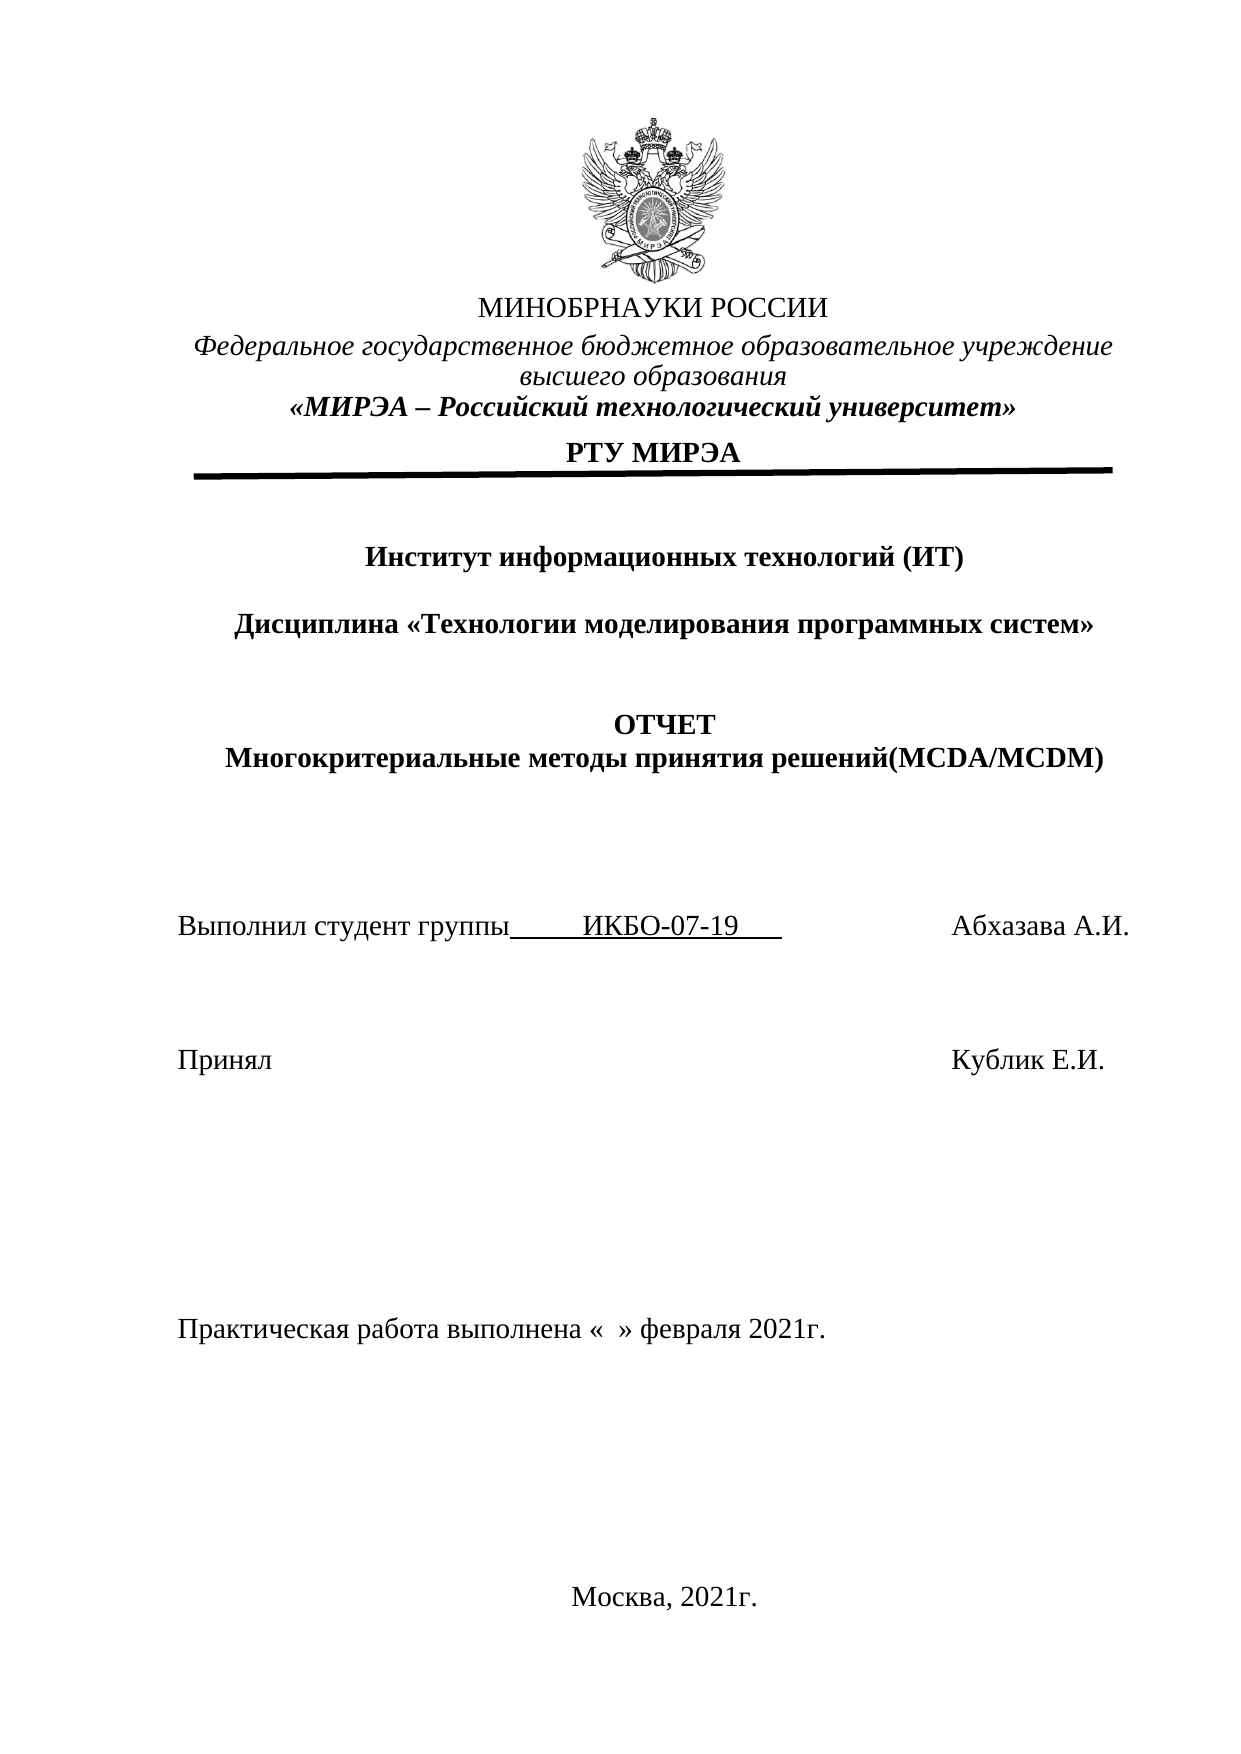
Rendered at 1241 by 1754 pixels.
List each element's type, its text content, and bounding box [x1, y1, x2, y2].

text Многокритериальные методы принятия решений(MCDA/MCDM) [177, 741, 1152, 774]
text Практическая работа выполнена « » февраля 2021г. [177, 1311, 1152, 1344]
text Москва, 2021г. [177, 1579, 1152, 1613]
table_header [166, 118, 580, 284]
table_cell Федеральное государственное бюджетное образовательное учреждение высшего образования «МИРЭА – Российский технологический университет» РТУ МИРЭА [166, 332, 1140, 506]
text Дисциплина «Технологии моделирования программных систем» [177, 606, 1152, 640]
table_header [726, 118, 1140, 284]
text Принял Кублик Е.И. [177, 1042, 1152, 1076]
table_cell МИНОБРНАУКИ РОССИИ [166, 284, 1140, 332]
picture [580, 118, 726, 284]
text ОТЧЕТ [177, 707, 1152, 741]
text Выполнил студент группы ИКБО-07-19 Абхазава А.И. [177, 908, 1152, 942]
text Институт информационных технологий (ИТ) [177, 539, 1152, 573]
